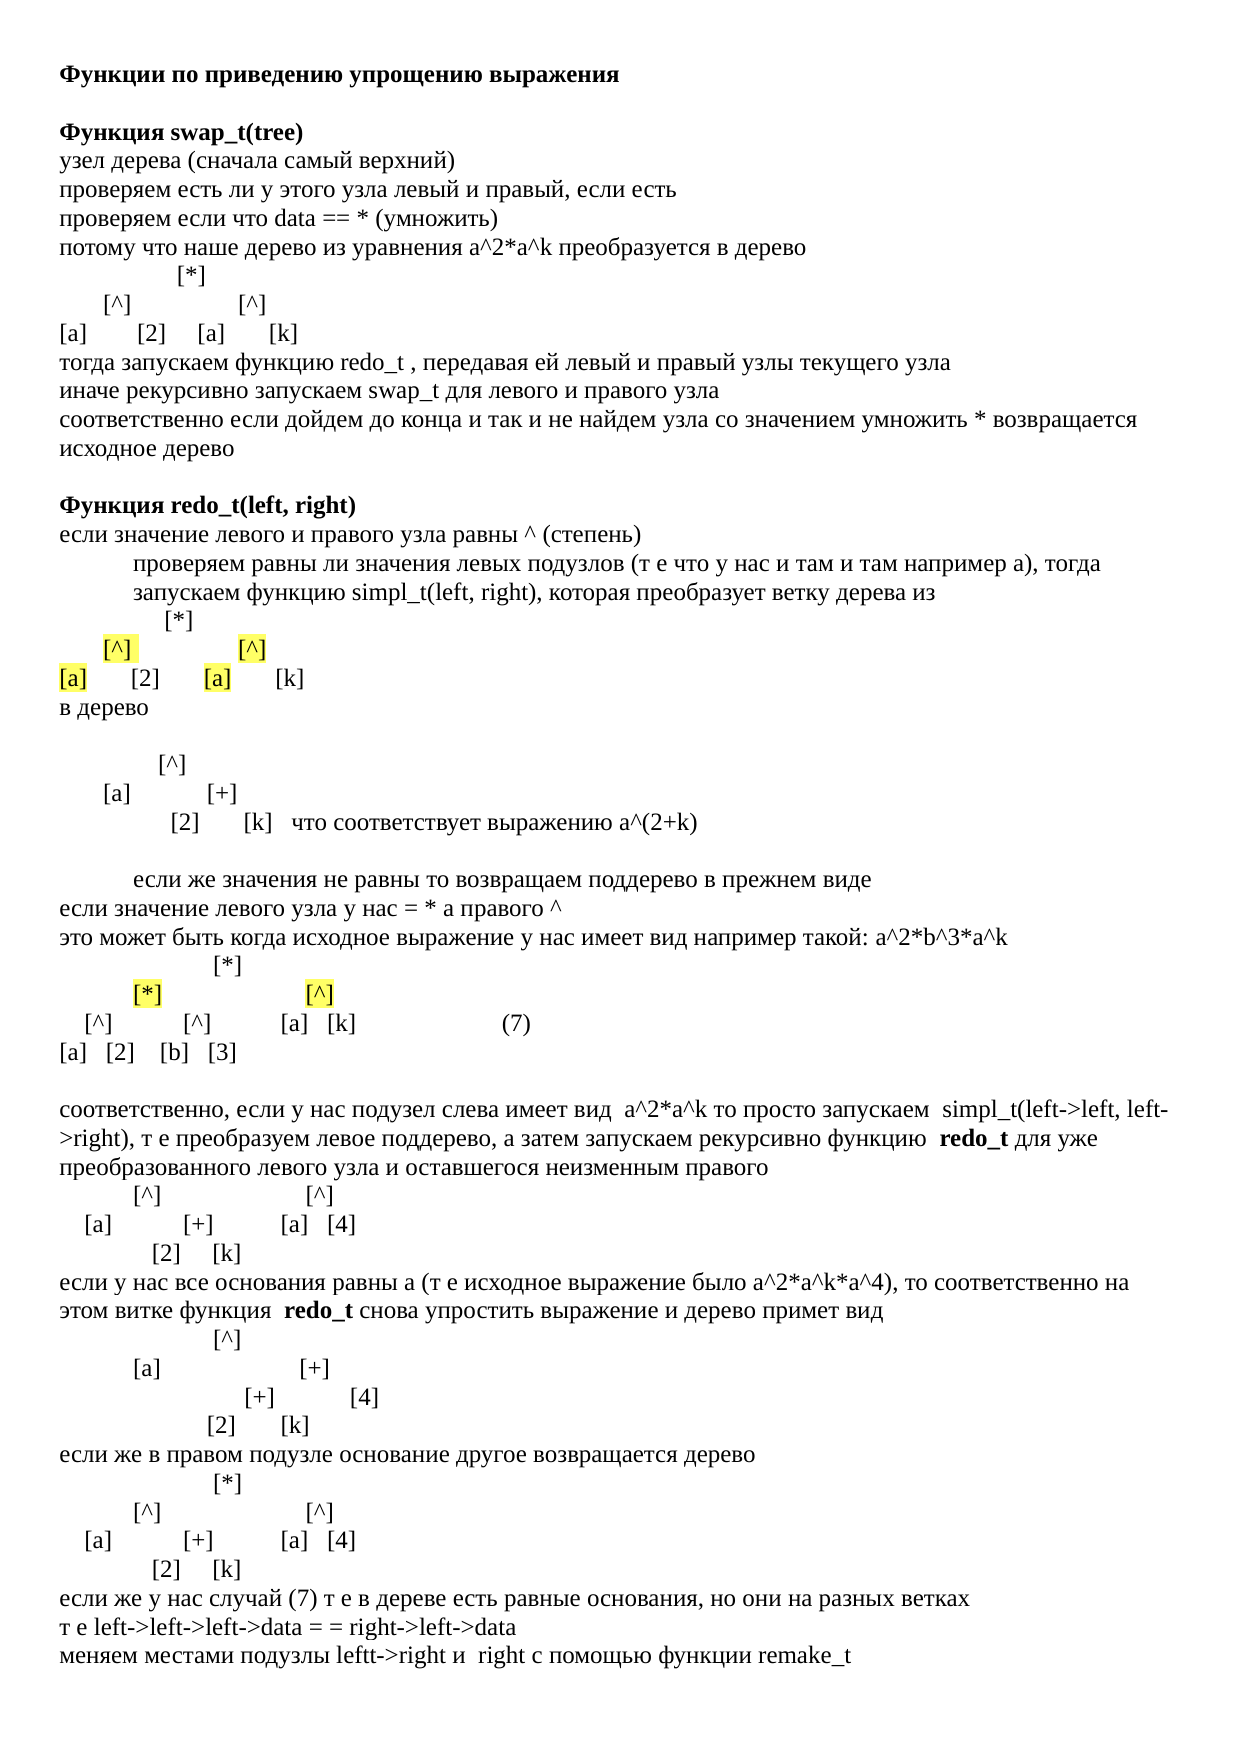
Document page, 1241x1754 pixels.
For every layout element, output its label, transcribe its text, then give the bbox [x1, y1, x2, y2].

text [^] [59, 749, 1181, 778]
text если у нас все основания равны a (т е исходное выражение было a^2*a^k*a^4), то соответственно на этом витке функция redo_t снова упростить выражение и дерево примет вид [59, 1267, 1181, 1324]
text проверяем равны ли значения левых подузлов (т е что у нас и там и там например а), тогда запускаем функцию simpl_t(left, right), которая преобразует ветку дерева из [59, 548, 1181, 605]
text это может быть когда исходное выражение у нас имеет вид например такой: a^2*b^3*a^k [59, 922, 1181, 950]
text [^] [^] [59, 289, 1181, 318]
text [^] [^] [59, 1497, 1181, 1525]
text [*] [59, 605, 1181, 634]
text соответственно если дойдем до конца и так и не найдем узла со значением умножить * возвращается исходное дерево [59, 404, 1181, 462]
text [^] [^] [a] [k] (7) [a] [2] [b] [3] [59, 1008, 1181, 1065]
text потому что наше дерево из уравнения a^2*a^k преобразуется в дерево [59, 232, 1181, 260]
text [^] [^] [59, 1180, 1181, 1209]
text [^] [^] [59, 634, 1181, 663]
text узел дерева (сначала самый верхний) [59, 145, 1181, 174]
text [2] [k] что соответствует выражению a^(2+k) [59, 807, 1181, 835]
text [a] [+] [59, 1353, 1181, 1382]
text проверяем есть ли у этого узла левый и правый, если есть [59, 174, 1181, 203]
text иначе рекурсивно запускаем swap_t для левого и правого узла [59, 375, 1181, 404]
text соответственно, если у нас подузел слева имеет вид a^2*a^k то просто запускаем simpl_t(left->left, left->right), т е преобразуем левое поддерево, а затем запускаем рекурсивно функцию redo_t для уже преобразованного левого узла и оставшегося неизменным правого [59, 1094, 1181, 1180]
text Функции по приведению упрощению выражения [59, 59, 1181, 88]
text Функция swap_t(tree) [59, 117, 1181, 145]
text если же в правом подузле основание другое возвращается дерево [59, 1439, 1181, 1468]
text [a] [+] [59, 778, 1181, 807]
text [*] [59, 950, 1181, 979]
text проверяем если что data == * (умножить) [59, 203, 1181, 232]
text т е left->left->left->data = = right->left->data [59, 1612, 1181, 1640]
text в дерево [59, 692, 1181, 720]
text [a] [2] [a] [k] [59, 318, 1181, 347]
text если же значения не равны то возвращаем поддерево в прежнем виде [59, 864, 1181, 893]
text если значение левого узла у нас = * а правого ^ [59, 893, 1181, 922]
text тогда запускаем функцию redo_t , передавая ей левый и правый узлы текущего узла [59, 347, 1181, 375]
text [+] [4] [59, 1382, 1181, 1410]
text меняем местами подузлы leftt->right и right с помощью функции remake_t [59, 1640, 1181, 1669]
text [*] [59, 260, 1181, 289]
text [a] [+] [a] [4] [2] [k] [59, 1209, 1181, 1267]
text Функция redo_t(left, right) [59, 490, 1181, 519]
text [a] [+] [a] [4] [2] [k] [59, 1525, 1181, 1583]
text [^] [59, 1324, 1181, 1353]
text [*] [^] [59, 979, 1181, 1008]
text если значение левого и правого узла равны ^ (степень) [59, 519, 1181, 548]
text [a] [2] [a] [k] [59, 663, 1181, 692]
text если же у нас случай (7) т е в дереве есть равные основания, но они на разных ветках [59, 1583, 1181, 1612]
text [*] [59, 1468, 1181, 1497]
text [2] [k] [59, 1410, 1181, 1439]
